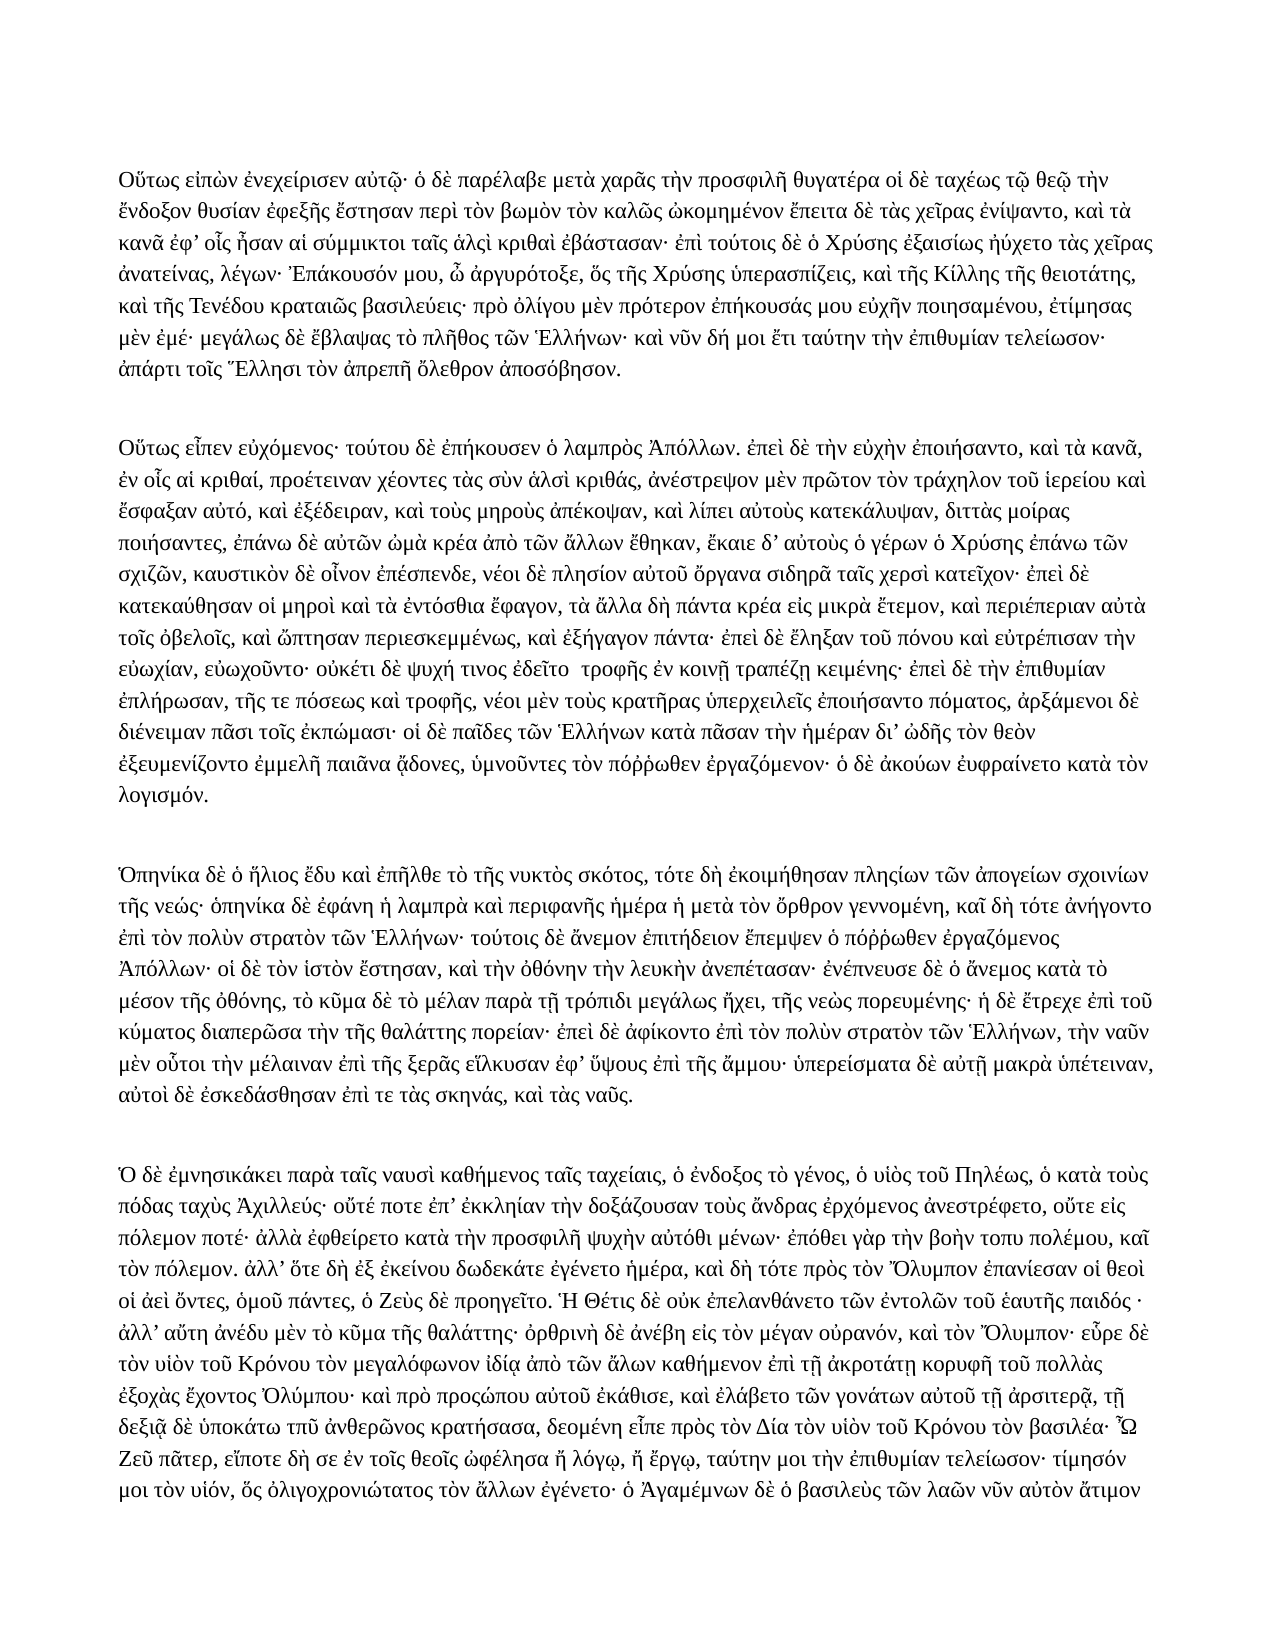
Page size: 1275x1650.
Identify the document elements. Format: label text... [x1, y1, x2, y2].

text Οὕτως εἰπὼν ἐνεχείρισεν αὐτῷ· ὁ δὲ παρέλαβε μετὰ χαρᾶς τὴν προσφιλῆ θυγατέρα οἱ δὲ ταχέως τῷ θεῷ τὴν ἔνδοξον θυσίαν ἐφεξῆς ἔστησαν περὶ τὸν βωμὸν τὸν καλῶς ὠκομημένον ἔπειτα δὲ τὰς χεῖρας ἐνίψαντο, καὶ τὰ κανᾶ ἐφ’ οἷς ἦσαν αἱ σύμμικτοι ταῖς ἁλςὶ κριθαὶ ἐβάστασαν· ἐπὶ τούτοις δὲ ὁ Χρύσης ἐξαισίως ἠύχετο τὰς χεῖρας ἀνατείνας, λέγων· Ἐπάκουσόν μου, ὦ ἀργυρότοξε, ὅς τῆς Χρύσης ὑπερασπίζεις, καὶ τῆς Κίλλης τῆς θειοτάτης, καὶ τῆς Τενέδου κραταιῶς βασιλεύεις· πρὸ ὀλίγου μὲν πρότερον ἐπήκουσάς μου εὐχῆν ποιησαμένου, ἐτίμησας μὲν ἐμέ· μεγάλως δὲ ἔβλαψας τὸ πλῆθος τῶν Ἑλλήνων· καὶ νῦν δή μοι ἔτι ταύτην τὴν ἐπιθυμίαν τελείωσον· ἀπάρτι τοῖς Ἕλλησι τὸν ἀπρεπῆ ὄλεθρον ἀποσόβησον. [118, 166, 1157, 381]
text Οὕτως εἶπεν εὐχόμενος· τούτου δὲ ἐπήκουσεν ὁ λαμπρὸς Ἀπόλλων. ἐπεὶ δὲ τὴν εὐχὴν ἐποιήσαντο, καὶ τὰ κανᾶ, ἐν οἷς αἱ κριθαί, προέτειναν χέοντες τὰς σὺν ἁλσὶ κριθάς, ἀνέστρεψον μὲν πρῶτον τὸν τράχηλον τοῦ ἱερείου καὶ ἔσφαξαν αὐτό, καὶ ἐξέδειραν, καὶ τοὺς μηροὺς ἀπέκοψαν, καὶ λίπει αὐτοὺς κατεκάλυψαν, διττὰς μοίρας ποιήσαντες, ἐπάνω δὲ αὐτῶν ὠμὰ κρέα ἀπὸ τῶν ἄλλων ἔθηκαν, ἔκαιε δ’ αὐτοὺς ὁ γέρων ὁ Χρύσης ἐπάνω τῶν σχιζῶν, καυστικὸν δὲ οἶνον ἐπέσπενδε, νέοι δὲ πλησίον αὐτοῦ ὄργανα σιδηρᾶ ταῖς χερσὶ κατεῖχον· ἐπεὶ δὲ κατεκαύθησαν οἱ μηροὶ καὶ τὰ ἐντόσθια ἔφαγον, τὰ ἄλλα δὴ πάντα κρέα εἰς μικρὰ ἔτεμον, καὶ περιέπεριαν αὐτὰ τοῖς ὀβελοῖς, καὶ ὤπτησαν περιεσκεμμένως, καὶ ἐξήγαγον πάντα· ἐπεὶ δὲ ἔληξαν τοῦ πόνου καὶ εὐτρέπισαν τὴν εὐωχίαν, εὐωχοῦντο· οὐκέτι δὲ ψυχή τινος ἐδεῖτο τροφῆς ἐν κοινῇ τραπέζῃ κειμένης· ἐπεὶ δὲ τὴν ἐπιθυμίαν ἐπλήρωσαν, τῆς τε πόσεως καὶ τροφῆς, νέοι μὲν τοὺς κρατῆρας ὑπερχειλεῖς ἐποιήσαντο πόματος, ἀρξάμενοι δὲ διένειμαν πᾶσι τοῖς ἐκπώμασι· οἱ δὲ παῖδες τῶν Ἑλλήνων κατὰ πᾶσαν τὴν ἡμέραν δι’ ὠδῆς τὸν θεὸν ἐξευμενίζοντο ἐμμελῆ παιᾶνα ᾄδονες, ὑμνοῦντες τὸν πόῤῥωθεν ἐργαζόμενον· ὁ δὲ ἀκούων ἐυφραίνετο κατὰ τὸν λογισμόν. [118, 434, 1157, 808]
text Ὁπηνίκα δὲ ὁ ἥλιος ἔδυ καὶ ἐπῆλθε τὸ τῆς νυκτὸς σκότος, τότε δὴ ἐκοιμήθησαν πληςίων τῶν ἀπογείων σχοινίων τῆς νεώς· ὁπηνίκα δὲ ἐφάνη ἡ λαμπρὰ καὶ περιφανῆς ἡμέρα ἡ μετὰ τὸν ὄρθρον γεννομένη, καῖ δὴ τότε ἀνήγοντο ἐπὶ τὸν πολὺν στρατὸν τῶν Ἑλλήνων· τούτοις δὲ ἄνεμον ἐπιτήδειον ἔπεμψεν ὁ πόῤῥωθεν ἐργαζόμενος Ἀπόλλων· οἱ δὲ τὸν ἱστὸν ἔστησαν, καὶ τὴν ὀθόνην τὴν λευκὴν ἀνεπέτασαν· ἐνέπνευσε δὲ ὁ ἄνεμος κατὰ τὸ μέσον τῆς ὀθόνης, τὸ κῦμα δὲ τὸ μέλαν παρὰ τῇ τρόπιδι μεγάλως ἤχει, τῆς νεὼς πορευμένης· ἡ δὲ ἔτρεχε ἐπὶ τοῦ κύματος διαπερῶσα τὴν τῆς θαλάττης πορείαν· ἐπεὶ δὲ ἀφίκοντο ἐπὶ τὸν πολὺν στρατὸν τῶν Ἑλλήνων, τὴν ναῦν μὲν οὗτοι τὴν μέλαιναν ἐπὶ τῆς ξερᾶς εἵλκυσαν ἐφ’ ὕψους ἐπὶ τῆς ἄμμου· ὑπερείσματα δὲ αὐτῇ μακρὰ ὑπέτειναν, αὐτοὶ δὲ ἐσκεδάσθησαν ἐπὶ τε τὰς σκηνάς, καὶ τὰς ναῦς. [118, 861, 1157, 1108]
text Ὁ δὲ ἐμνησικάκει παρὰ ταῖς ναυσὶ καθήμενος ταῖς ταχείαις, ὁ ἐνδοξος τὸ γένος, ὁ υἱὸς τοῦ Πηλέως, ὁ κατὰ τοὺς πόδας ταχὺς Ἀχιλλεύς· οὔτέ ποτε ἐπ’ ἐκκληίαν τὴν δοξάζουσαν τοὺς ἄνδρας ἐρχόμενος ἀνεστρέφετο, οὔτε εἰς πόλεμον ποτέ· ἀλλὰ ἐφθείρετο κατὰ τὴν προσφιλῆ ψυχὴν αὐτόθι μένων· ἐπόθει γὰρ τὴν βοὴν τοπυ πολέμου, καῖ τὸν πόλεμον. ἀλλ’ ὅτε δὴ ἐξ ἐκείνου δωδεκάτε ἐγένετο ἡμέρα, καὶ δὴ τότε πρὸς τὸν Ὄλυμπον ἐπανίεσαν οἱ θεοὶ οἱ ἀεὶ ὄντες, ὁμοῦ πάντες, ὁ Ζεὺς δὲ προηγεῖτο. Ἡ Θέτις δὲ οὐκ ἐπελανθάνετο τῶν ἐντολῶν τοῦ ἑαυτῆς παιδός · ἀλλ’ αὔτη ἀνέδυ μὲν τὸ κῦμα τῆς θαλάττης· ὀρθρινὴ δὲ ἀνέβη εἰς τὸν μέγαν οὐρανόν, καὶ τὸν Ὄλυμπον· εὗρε δὲ τὸν υἱὸν τοῦ Κρόνου τὸν μεγαλόφωνον ἰδίᾳ ἀπὸ τῶν ἄλων καθήμενον ἐπὶ τῇ ἀκροτάτῃ κορυφῆ τοῦ πολλὰς ἐξοχὰς ἔχοντος Ὀλύμπου· καὶ πρὸ προςώπου αὐτοῦ ἐκάθισε, καὶ ἐλάβετο τῶν γονάτων αὐτοῦ τῇ ἀρσιτερᾷ, τῇ δεξιᾷ δὲ ὑποκάτω τπῦ ἀνθερῶνος κρατήσασα, δεομένη εἷπε πρὸς τὸν Δία τὸν υἱὸν τοῦ Κρόνου τὸν βασιλέα· Ὦ Ζεῦ πᾶτερ, εἴποτε δὴ σε ἐν τοῖς θεοῖς ὠφέλησα ἤ λόγῳ, ἤ ἔργῳ, ταύτην μοι τὴν ἐπιθυμίαν τελείωσον· τίμησόν μοι τὸν υἱόν, ὅς ὀλιγοχρονιώτατος τὸν ἄλλων ἐγένετο· ὁ Ἀγαμέμνων δὲ ὁ βασιλεὺς τῶν λαῶν νῦν αὐτὸν ἄτιμον [118, 1161, 1157, 1503]
